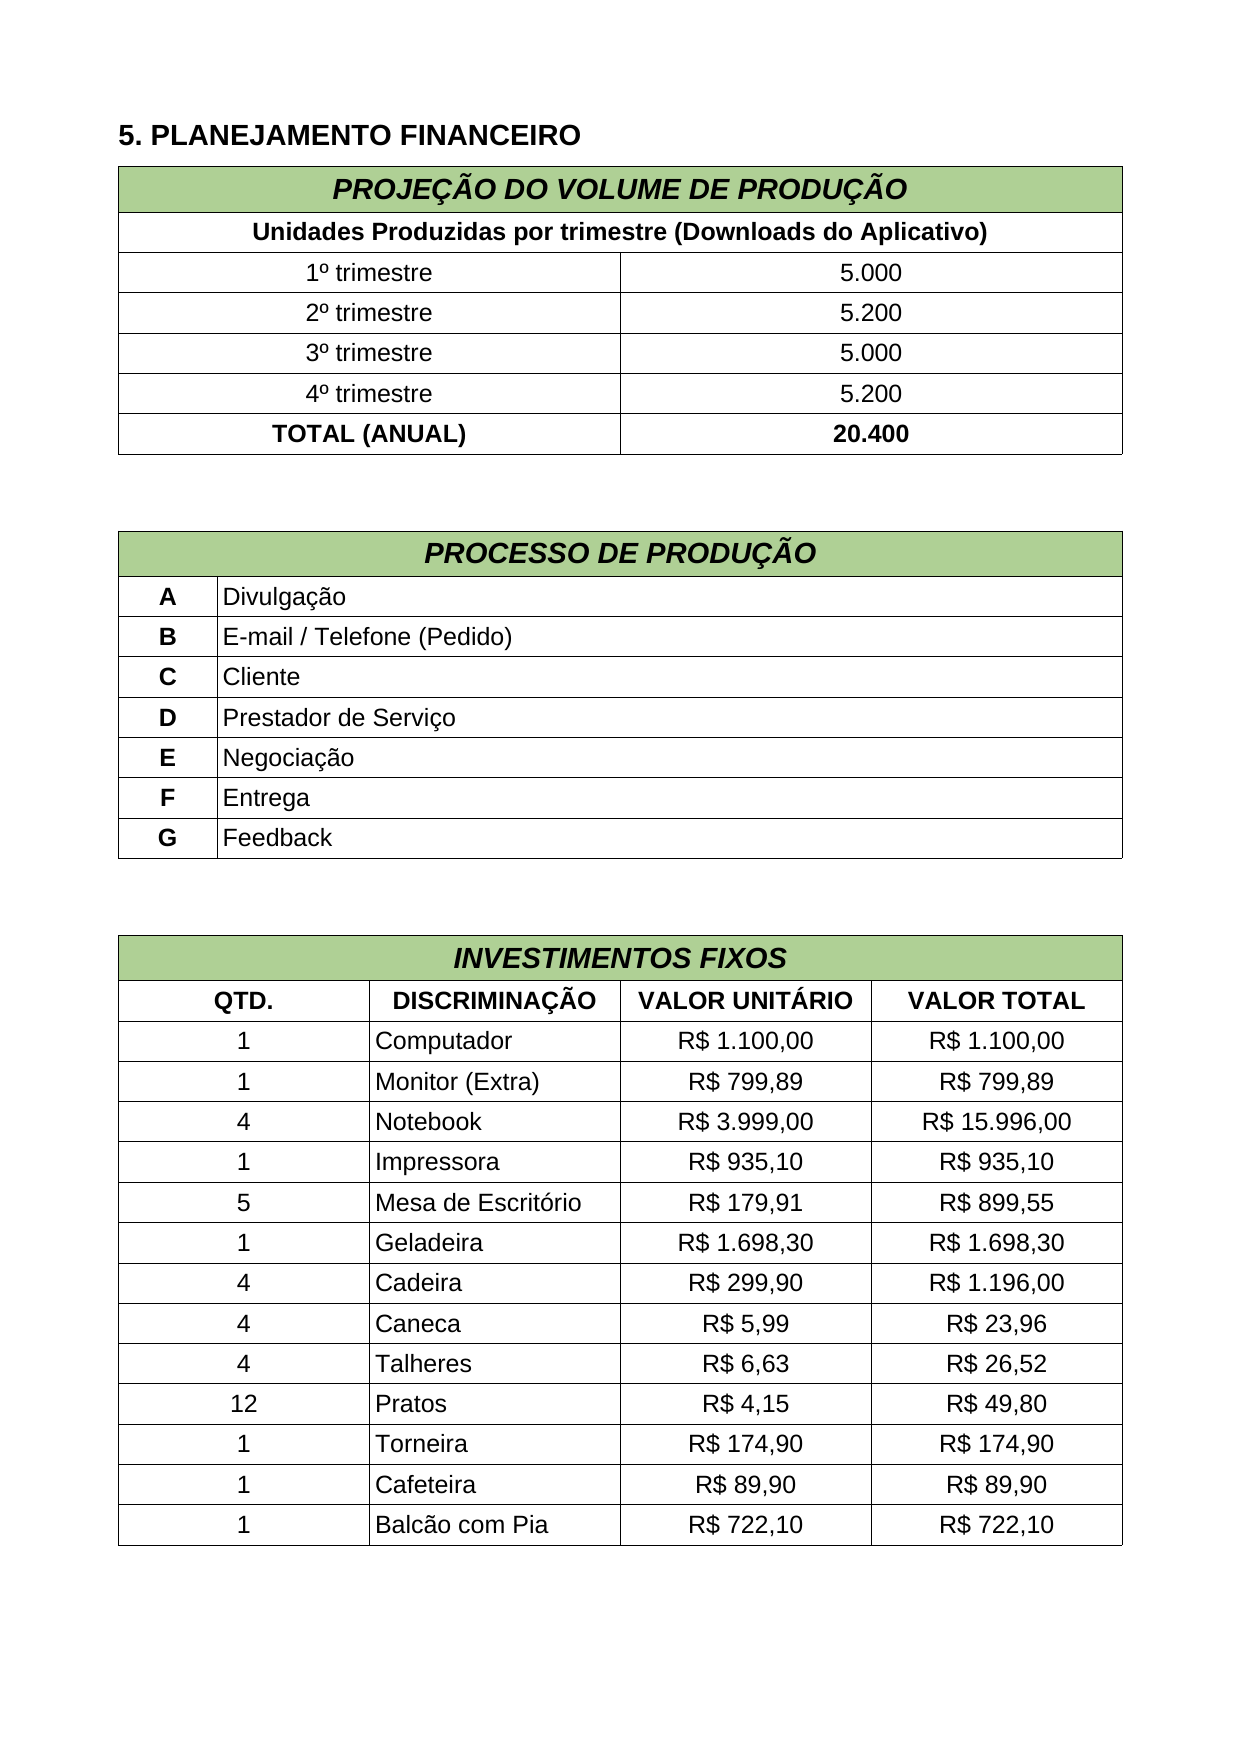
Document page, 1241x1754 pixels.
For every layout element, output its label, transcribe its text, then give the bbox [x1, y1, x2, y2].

table_cell A [119, 577, 217, 616]
table_cell R$ 3.999,00 [621, 1102, 871, 1141]
subtitle 5. PLANEJAMENTO FINANCEIRO [118, 118, 1122, 152]
table_cell 4 [119, 1304, 369, 1343]
table_cell QTD. [119, 981, 369, 1021]
table_cell R$ 89,90 [872, 1465, 1122, 1504]
table_cell G [119, 819, 217, 858]
table_cell R$ 23,96 [872, 1304, 1122, 1343]
table_cell R$ 174,90 [872, 1425, 1122, 1464]
table_header PROCESSO DE PRODUÇÃO [119, 532, 1122, 576]
table_cell 1 [119, 1223, 369, 1262]
table_cell Unidades Produzidas por trimestre (Downloads do Aplicativo) [119, 213, 1122, 252]
table_cell Prestador de Serviço [218, 698, 1122, 737]
table_cell Balcão com Pia [370, 1505, 620, 1544]
table_cell 5.200 [621, 293, 1122, 332]
table_cell R$ 1.698,30 [872, 1223, 1122, 1262]
table_cell Notebook [370, 1102, 620, 1141]
table_cell DISCRIMINAÇÃO [370, 981, 620, 1021]
table_cell R$ 1.698,30 [621, 1223, 871, 1262]
table_cell VALOR UNITÁRIO [621, 981, 871, 1021]
table_cell R$ 4,15 [621, 1384, 871, 1424]
table_cell 4 [119, 1264, 369, 1303]
table_cell E-mail / Telefone (Pedido) [218, 617, 1122, 656]
table_cell R$ 6,63 [621, 1344, 871, 1383]
table_cell R$ 89,90 [621, 1465, 871, 1504]
table_cell 1º trimestre [119, 253, 620, 292]
table_cell Caneca [370, 1304, 620, 1343]
table_cell R$ 722,10 [872, 1505, 1122, 1544]
table_cell R$ 1.100,00 [621, 1022, 871, 1061]
table_cell Mesa de Escritório [370, 1183, 620, 1222]
table_cell 4º trimestre [119, 374, 620, 413]
table_cell Cafeteira [370, 1465, 620, 1504]
table_cell 1 [119, 1062, 369, 1101]
table_cell E [119, 738, 217, 777]
table_cell 5.000 [621, 334, 1122, 373]
table_cell D [119, 698, 217, 737]
table_cell Torneira [370, 1425, 620, 1464]
table_cell 1 [119, 1465, 369, 1504]
table_cell Geladeira [370, 1223, 620, 1262]
table_cell VALOR TOTAL [872, 981, 1122, 1021]
table_cell 1 [119, 1425, 369, 1464]
table_cell 4 [119, 1102, 369, 1141]
table_cell 1 [119, 1142, 369, 1182]
table_cell 4 [119, 1344, 369, 1383]
table_cell 5.200 [621, 374, 1122, 413]
table_cell Negociação [218, 738, 1122, 777]
table_cell Impressora [370, 1142, 620, 1182]
table_cell 1 [119, 1022, 369, 1061]
table_cell 5.000 [621, 253, 1122, 292]
table_cell 2º trimestre [119, 293, 620, 332]
table_cell R$ 799,89 [621, 1062, 871, 1101]
table_cell R$ 799,89 [872, 1062, 1122, 1101]
table_cell F [119, 778, 217, 818]
table_cell 12 [119, 1384, 369, 1424]
table_cell R$ 1.100,00 [872, 1022, 1122, 1061]
table_cell R$ 722,10 [621, 1505, 871, 1544]
table_cell R$ 26,52 [872, 1344, 1122, 1383]
table_cell Pratos [370, 1384, 620, 1424]
table_header INVESTIMENTOS FIXOS [119, 936, 1122, 980]
table_cell R$ 179,91 [621, 1183, 871, 1222]
table_cell 20.400 [621, 414, 1122, 453]
table_cell Feedback [218, 819, 1122, 858]
table_cell R$ 935,10 [872, 1142, 1122, 1182]
table_cell 3º trimestre [119, 334, 620, 373]
table_cell Computador [370, 1022, 620, 1061]
table_cell R$ 899,55 [872, 1183, 1122, 1222]
table_cell R$ 1.196,00 [872, 1264, 1122, 1303]
table_cell Talheres [370, 1344, 620, 1383]
table_cell C [119, 657, 217, 697]
table_cell R$ 299,90 [621, 1264, 871, 1303]
table_cell R$ 174,90 [621, 1425, 871, 1464]
table_cell R$ 49,80 [872, 1384, 1122, 1424]
table_cell B [119, 617, 217, 656]
table_header PROJEÇÃO DO VOLUME DE PRODUÇÃO [119, 167, 1122, 212]
table_cell R$ 15.996,00 [872, 1102, 1122, 1141]
table_cell 1 [119, 1505, 369, 1544]
table_cell Entrega [218, 778, 1122, 818]
table_cell TOTAL (ANUAL) [119, 414, 620, 453]
table_cell 5 [119, 1183, 369, 1222]
table_cell Cliente [218, 657, 1122, 697]
table_cell Divulgação [218, 577, 1122, 616]
table_cell R$ 935,10 [621, 1142, 871, 1182]
table_cell Monitor (Extra) [370, 1062, 620, 1101]
table_cell R$ 5,99 [621, 1304, 871, 1343]
table_cell Cadeira [370, 1264, 620, 1303]
